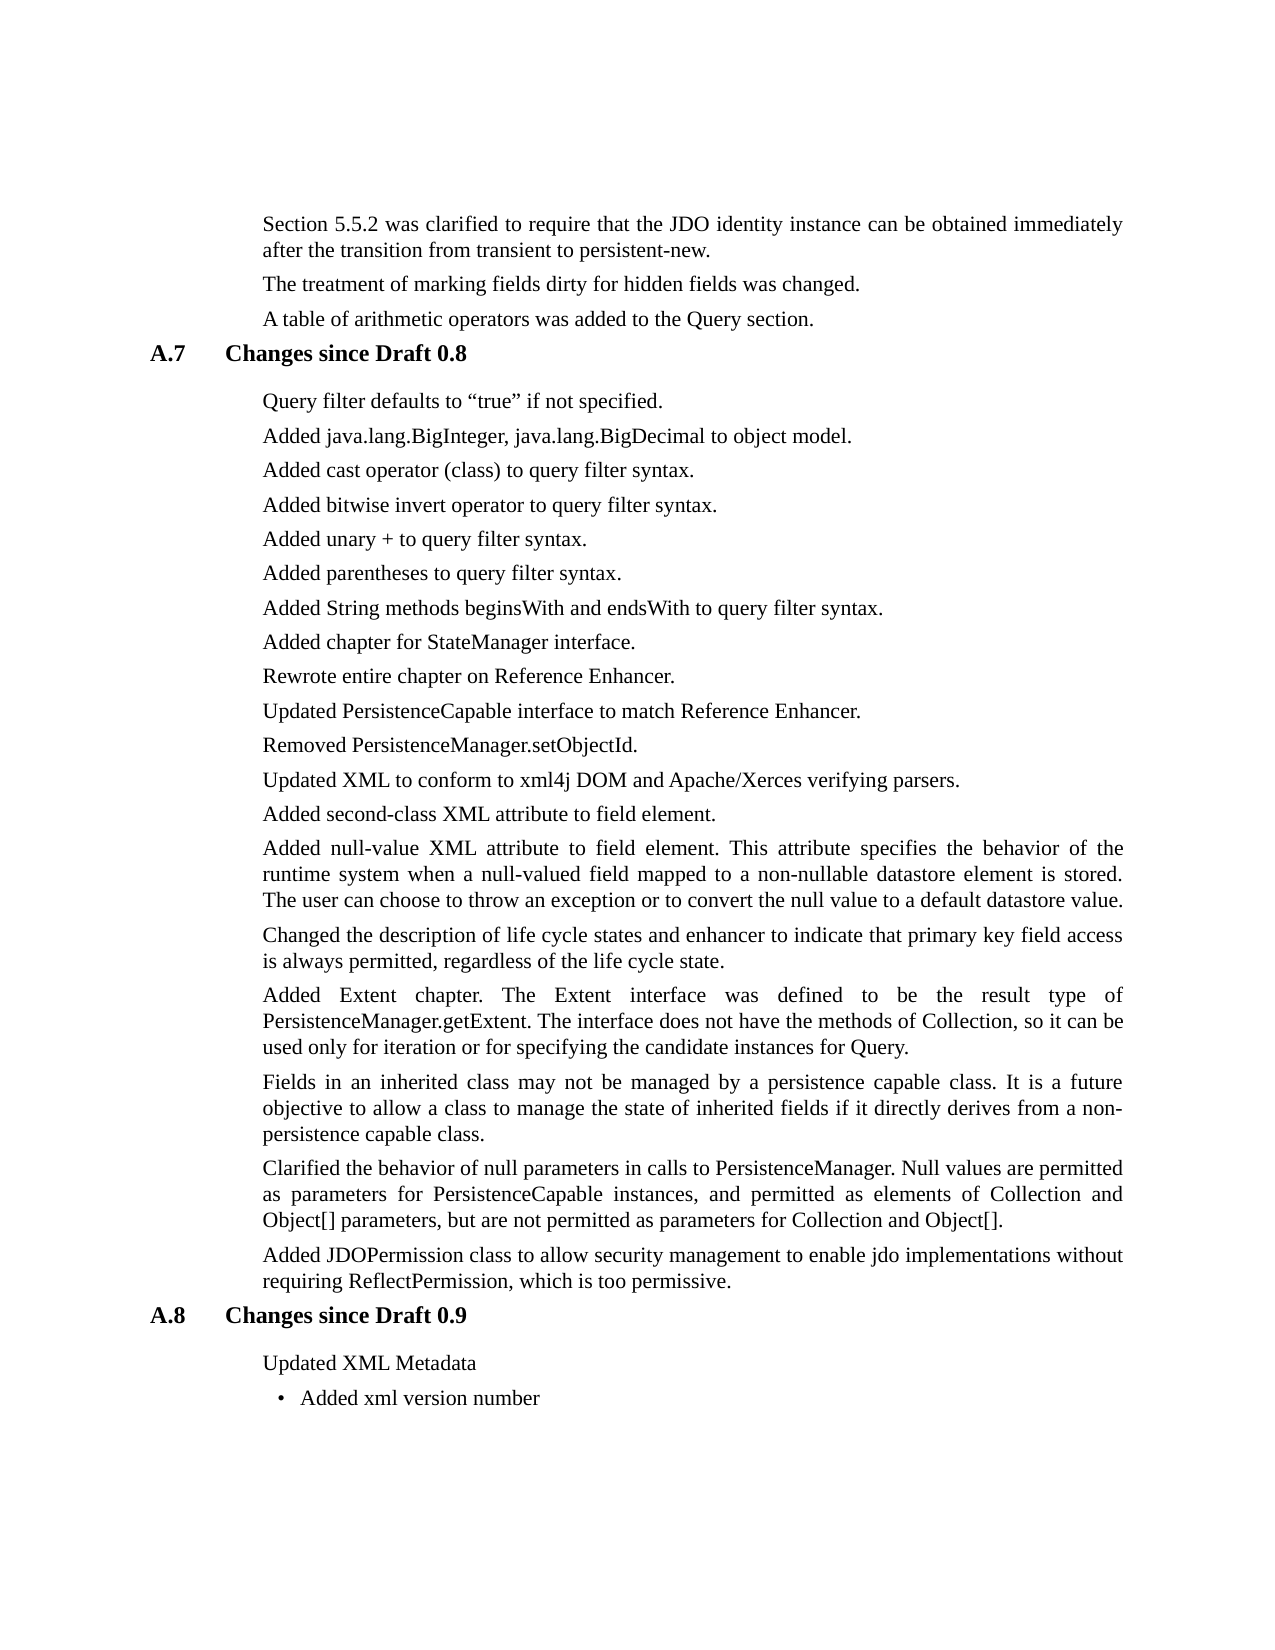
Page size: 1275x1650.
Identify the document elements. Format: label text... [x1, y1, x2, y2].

text Clarified the behavior of null parameters in calls to PersistenceManager. Null values are permitted as parameters for PersistenceCapable instances, and permitted as elements of Collection and Object[] parameters, but are not permitted as parameters for Collection and Object[]. [262, 1154, 1125, 1232]
text Added null-value XML attribute to field element. This attribute specifies the behavior of the runtime system when a null-valued field mapped to a non-nullable datastore element is stored. The user can choose to throw an exception or to convert the null value to a default datastore value. [262, 834, 1125, 913]
text Query filter defaults to “true” if not specified. [262, 388, 1125, 414]
text Added String methods beginsWith and endsWith to query filter syntax. [262, 594, 1125, 620]
text Removed PersistenceManager.setObjectId. [262, 731, 1125, 757]
subtitle Changes since Draft 0.9 [150, 1301, 1125, 1329]
text Rewrote entire chapter on Reference Enhancer. [262, 663, 1125, 689]
text The treatment of marking fields dirty for hidden fields was changed. [262, 270, 1125, 296]
text Added Extent chapter. The Extent interface was defined to be the result type of PersistenceManager.getExtent. The interface does not have the methods of Collection, so it can be used only for iteration or for specifying the candidate instances for Query. [262, 981, 1125, 1059]
text Fields in an inherited class may not be managed by a persistence capable class. It is a future objective to allow a class to manage the state of inherited fields if it directly derives from a non-persistence capable class. [262, 1068, 1125, 1146]
text • Added xml version number [277, 1384, 1087, 1410]
text Added bitwise invert operator to query filter syntax. [262, 491, 1125, 517]
text Added cast operator (class) to query filter syntax. [262, 456, 1125, 482]
text Section 5.5.2 was clarified to require that the JDO identity instance can be obtained immediately after the transition from transient to persistent-new. [262, 210, 1125, 262]
text Updated PersistenceCapable interface to match Reference Enhancer. [262, 697, 1125, 723]
text Added second-class XML attribute to field element. [262, 800, 1125, 826]
text Added java.lang.BigInteger, java.lang.BigDecimal to object model. [262, 422, 1125, 448]
text Changed the description of life cycle states and enhancer to indicate that primary key field access is always permitted, regardless of the life cycle state. [262, 921, 1125, 973]
text Added parentheses to query filter syntax. [262, 559, 1125, 586]
text Added chapter for StateManager interface. [262, 628, 1125, 654]
text Updated XML Metadata [262, 1349, 1125, 1376]
text Added JDOPermission class to allow security management to enable jdo implementations without requiring ReflectPermission, which is too permissive. [262, 1241, 1125, 1293]
text Updated XML to conform to xml4j DOM and Apache/Xerces verifying parsers. [262, 766, 1125, 792]
text Added unary + to query filter syntax. [262, 525, 1125, 551]
text A table of arithmetic operators was added to the Query section. [262, 305, 1125, 331]
subtitle Changes since Draft 0.8 [150, 339, 1125, 367]
